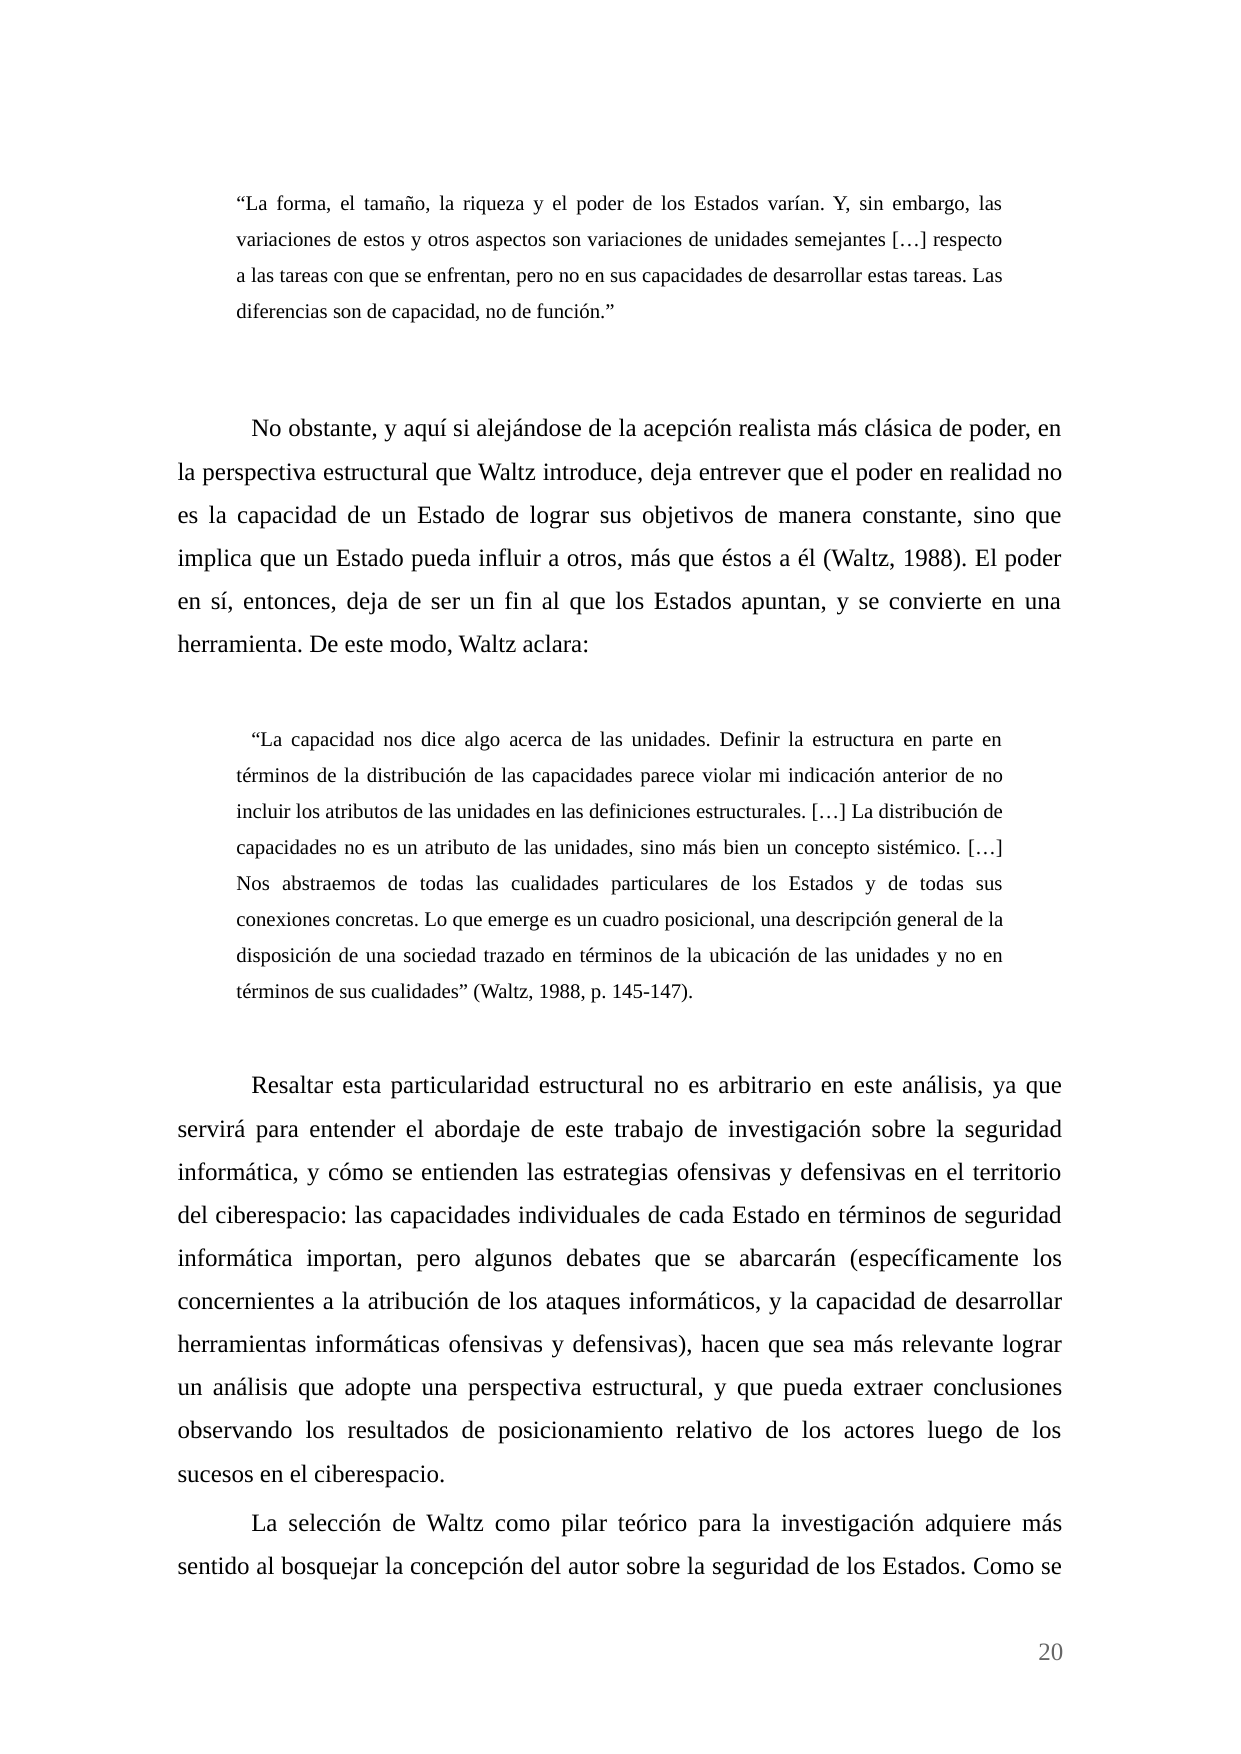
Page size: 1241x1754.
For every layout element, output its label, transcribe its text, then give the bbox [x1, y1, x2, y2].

text “La capacidad nos dice algo acerca de las unidades. Definir la estructura en parte en términos de la distribución de las capacidades parece violar mi indicación anterior de no incluir los atributos de las unidades en las definiciones estructurales. […] La distribución de capacidades no es un atributo de las unidades, sino más bien un concepto sistémico. […] Nos abstraemos de todas las cualidades particulares de los Estados y de todas sus conexiones concretas. Lo que emerge es un cuadro posicional, una descripción general de la disposición de una sociedad trazado en términos de la ubicación de las unidades y no en términos de sus cualidades” (Waltz, 1988, p. 145-147). [236, 727, 1004, 1003]
text No obstante, y aquí si alejándose de la acepción realista más clásica de poder, en la perspectiva estructural que Waltz introduce, deja entrever que el poder en realidad no es la capacidad de un Estado de lograr sus objetivos de manera constante, sino que implica que un Estado pueda influir a otros, más que éstos a él (Waltz, 1988). El poder en sí, entonces, deja de ser un fin al que los Estados apuntan, y se convierte en una herramienta. De este modo, Waltz aclara: [177, 413, 1063, 658]
text Resaltar esta particularidad estructural no es arbitrario en este análisis, ya que servirá para entender el abordaje de este trabajo de investigación sobre la seguridad informática, y cómo se entienden las estrategias ofensivas y defensivas en el territorio del ciberespacio: las capacidades individuales de cada Estado en términos de seguridad informática importan, pero algunos debates que se abarcarán (específicamente los concernientes a la atribución de los ataques informáticos, y la capacidad de desarrollar herramientas informáticas ofensivas y defensivas), hacen que sea más relevante lograr un análisis que adopte una perspectiva estructural, y que pueda extraer conclusiones observando los resultados de posicionamiento relativo de los actores luego de los sucesos en el ciberespacio. [177, 1071, 1063, 1487]
text La selección de Waltz como pilar teórico para la investigación adquiere más sentido al bosquejar la concepción del autor sobre la seguridad de los Estados. Como se [177, 1508, 1063, 1579]
text “La forma, el tamaño, la riqueza y el poder de los Estados varían. Y, sin embargo, las variaciones de estos y otros aspectos son variaciones de unidades semejantes […] respecto a las tareas con que se enfrentan, pero no en sus capacidades de desarrollar estas tareas. Las diferencias son de capacidad, no de función.” [236, 191, 1004, 323]
